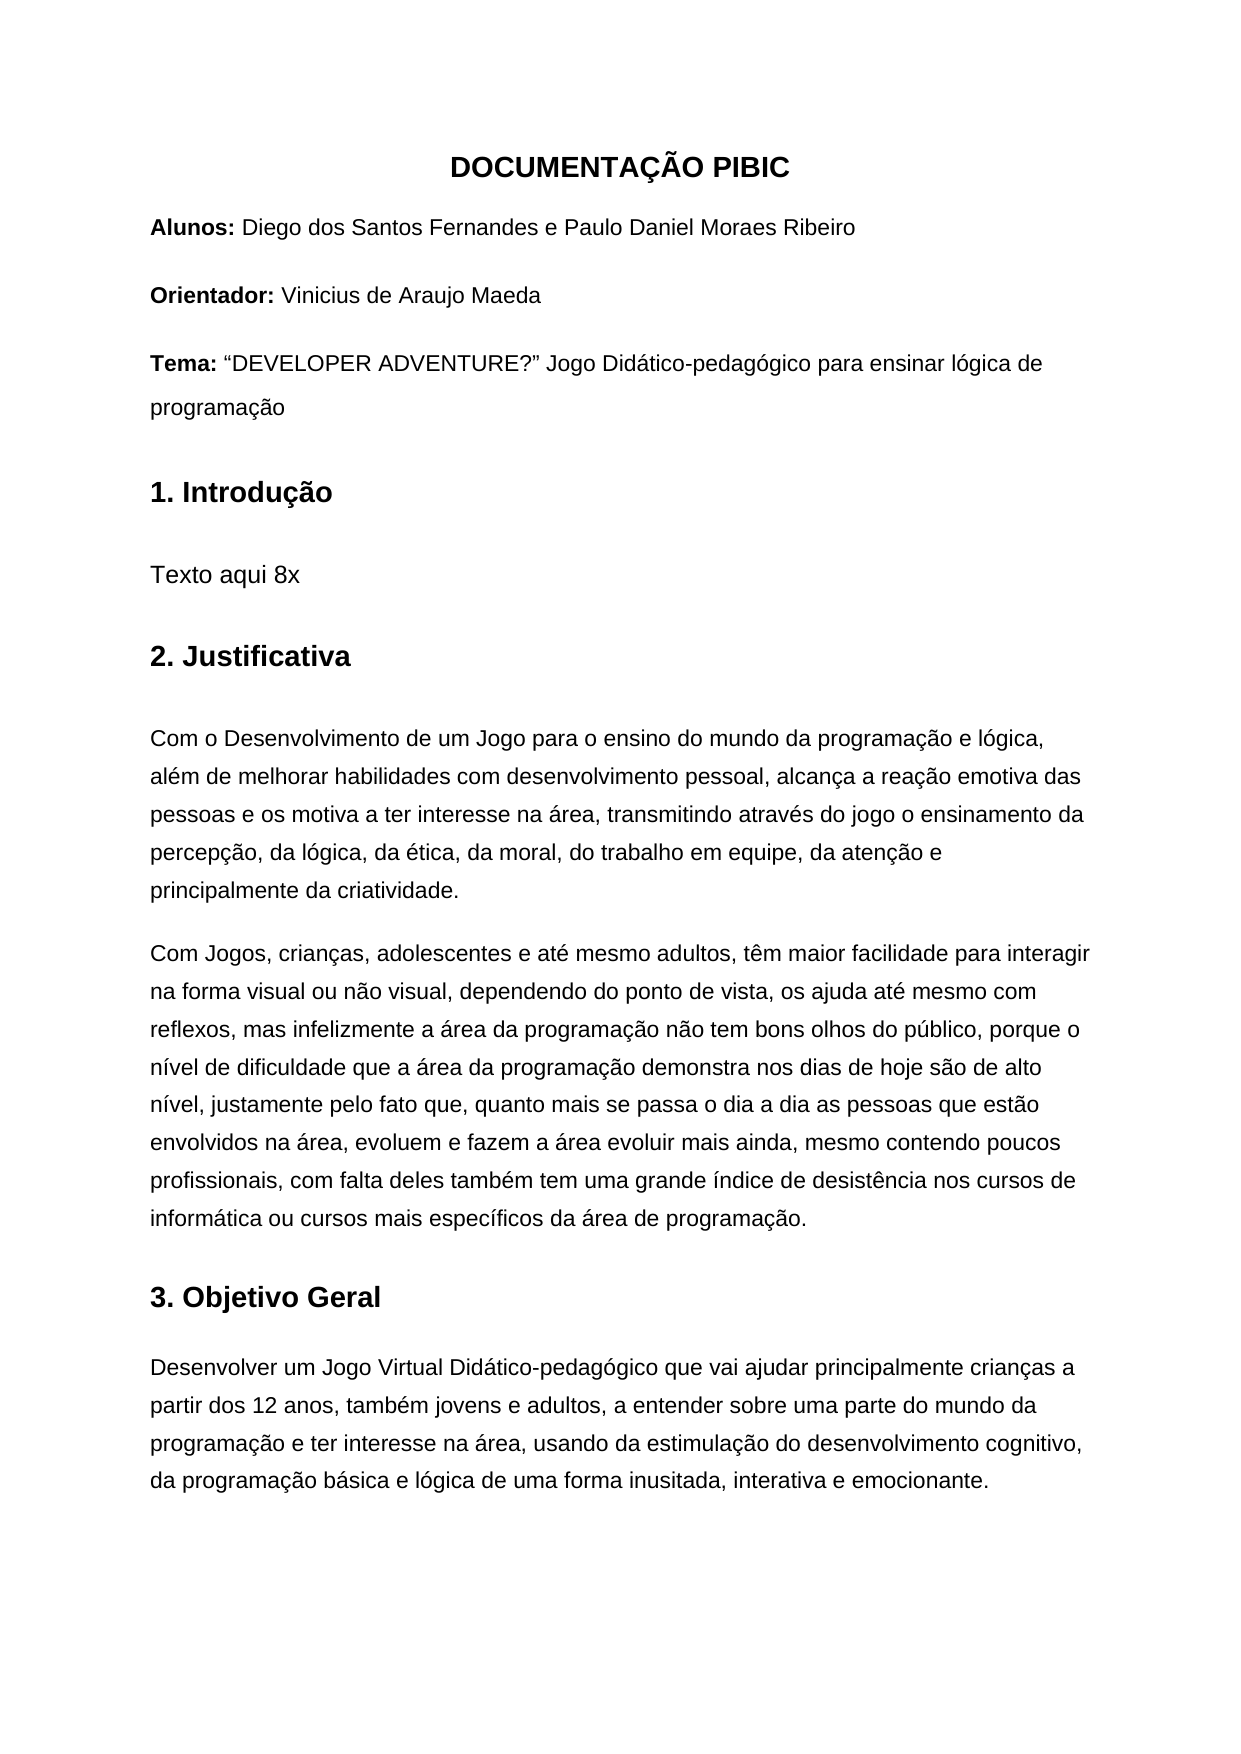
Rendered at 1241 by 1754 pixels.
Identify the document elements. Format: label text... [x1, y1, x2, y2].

text Desenvolver um Jogo Virtual Didático-pedagógico que vai ajudar principalmente crianças a partir dos 12 anos, também jovens e adultos, a entender sobre uma parte do mundo da programação e ter interesse na área, usando da estimulação do desenvolvimento cognitivo, da programação básica e lógica de uma forma inusitada, interativa e emocionante. [150, 1354, 1090, 1494]
subtitle Com o Desenvolvimento de um Jogo para o ensino do mundo da programação e lógica, além de melhorar habilidades com desenvolvimento pessoal, alcança a reação emotiva das pessoas e os motiva a ter interesse na área, transmitindo através do jogo o ensinamento da percepção, da lógica, da ética, da moral, do trabalho em equipe, da atenção e principalmente da criatividade. [150, 725, 1090, 903]
text Orientador: Vinicius de Araujo Maeda [150, 282, 1090, 308]
text Tema: “DEVELOPER ADVENTURE?” Jogo Didático-pedagógico para ensinar lógica de programação [150, 350, 1090, 420]
text DOCUMENTAÇÃO PIBIC [150, 150, 1090, 183]
subtitle Texto aqui 8x [150, 561, 1090, 589]
subtitle Com Jogos, crianças, adolescentes e até mesmo adultos, têm maior facilidade para interagir na forma visual ou não visual, dependendo do ponto de vista, os ajuda até mesmo com reflexos, mas infelizmente a área da programação não tem bons olhos do público, porque o nível de dificuldade que a área da programação demonstra nos dias de hoje são de alto nível, justamente pelo fato que, quanto mais se passa o dia a dia as pessoas que estão envolvidos na área, evoluem e fazem a área evoluir mais ainda, mesmo contendo poucos profissionais, com falta deles também tem uma grande índice de desistência nos cursos de informática ou cursos mais específicos da área de programação. [150, 940, 1090, 1231]
subtitle 1. Introdução [150, 475, 1090, 508]
subtitle 3. Objetivo Geral [150, 1281, 1090, 1314]
text Alunos: Diego dos Santos Fernandes e Paulo Daniel Moraes Ribeiro [150, 213, 1090, 240]
subtitle 2. Justificativa [150, 639, 1090, 673]
